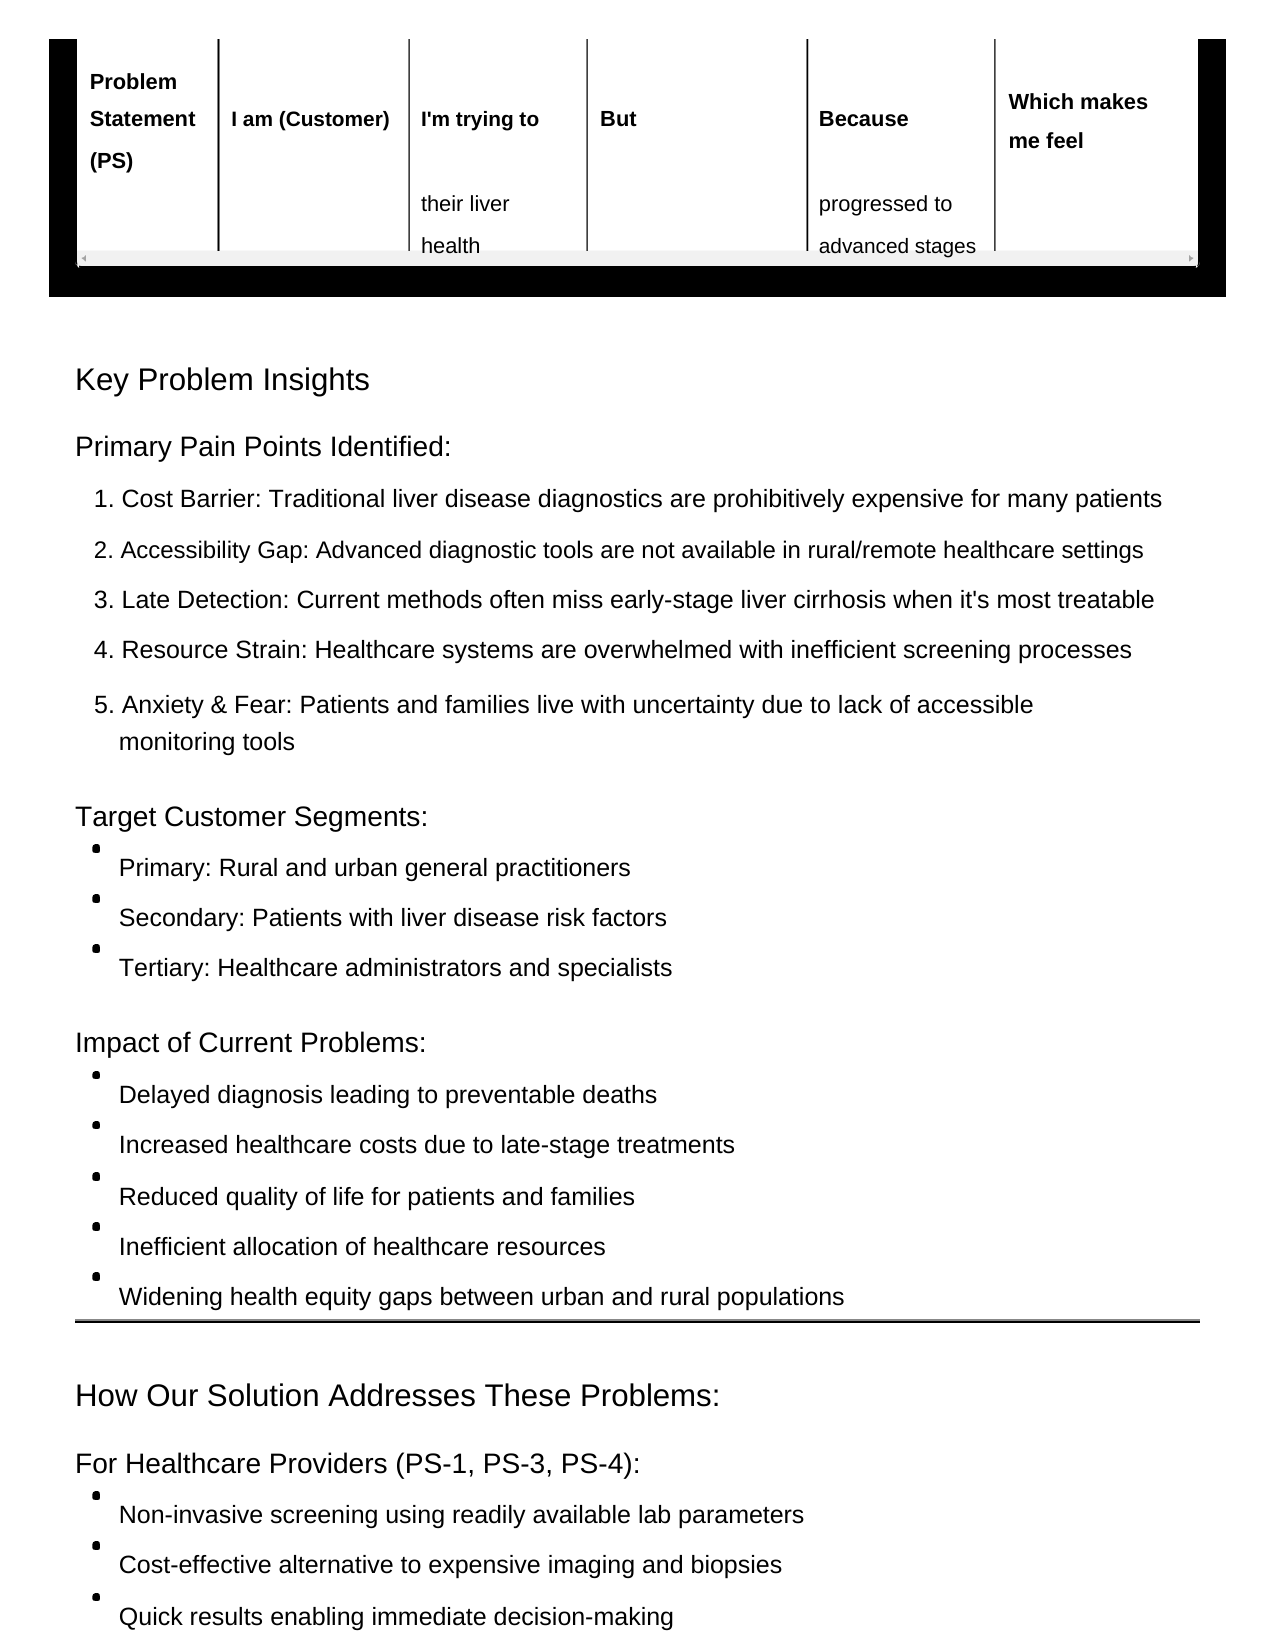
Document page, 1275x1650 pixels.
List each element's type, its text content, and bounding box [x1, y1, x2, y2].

picture [92, 1491, 100, 1500]
text 3. Late Detection: Current methods often miss early-stage liver cirrhosis when it's most treatable [94, 585, 1175, 614]
text 4. Resource Strain: Healthcare systems are overwhelmed with inefficient screening processes [94, 635, 1175, 664]
text Target Customer Segments: [75, 800, 1175, 832]
text Primary Pain Points Identified: [75, 430, 1175, 462]
text Inefficient allocation of healthcare resources [119, 1232, 1175, 1260]
picture [92, 944, 100, 953]
picture [92, 844, 100, 853]
text 1. Cost Barrier: Traditional liver disease diagnostics are prohibitively expensive for many patients [94, 483, 1175, 512]
text 2. Accessibility Gap: Advanced diagnostic tools are not available in rural/remote healthcare settings [94, 536, 1175, 564]
text Cost-effective alternative to expensive imaging and biopsies [119, 1550, 1175, 1579]
text Primary: Rural and urban general practitioners [119, 853, 1175, 882]
picture [92, 1593, 100, 1601]
text How Our Solution Addresses These Problems: [75, 1377, 1175, 1413]
picture [49, 39, 1226, 297]
text Non-invasive screening using readily available lab parameters [119, 1500, 1175, 1529]
text Delayed diagnosis leading to preventable deaths [119, 1080, 1175, 1109]
text Secondary: Patients with liver disease risk factors [119, 903, 1175, 932]
text For Healthcare Providers (PS-1, PS-3, PS-4): [75, 1447, 1175, 1479]
text Reduced quality of life for patients and families [119, 1182, 1175, 1210]
picture [92, 1541, 100, 1550]
text Key Problem Insights [75, 361, 1175, 397]
picture [75, 1319, 1200, 1323]
text Tertiary: Healthcare administrators and specialists [119, 953, 1175, 982]
text Quick results enabling immediate decision-making [119, 1602, 1175, 1631]
picture [92, 1121, 100, 1129]
text Impact of Current Problems: [75, 1026, 1175, 1059]
text 5. Anxiety & Fear: Patients and families live with uncertainty due to lack of accessible monitoring tools [94, 691, 1142, 756]
picture [92, 1222, 100, 1231]
text Increased healthcare costs due to late-stage treatments [119, 1130, 1175, 1159]
picture [92, 1272, 100, 1281]
picture [92, 1172, 100, 1181]
picture [92, 894, 100, 903]
picture [92, 1071, 100, 1079]
text Widening health equity gaps between urban and rural populations [119, 1282, 1175, 1310]
